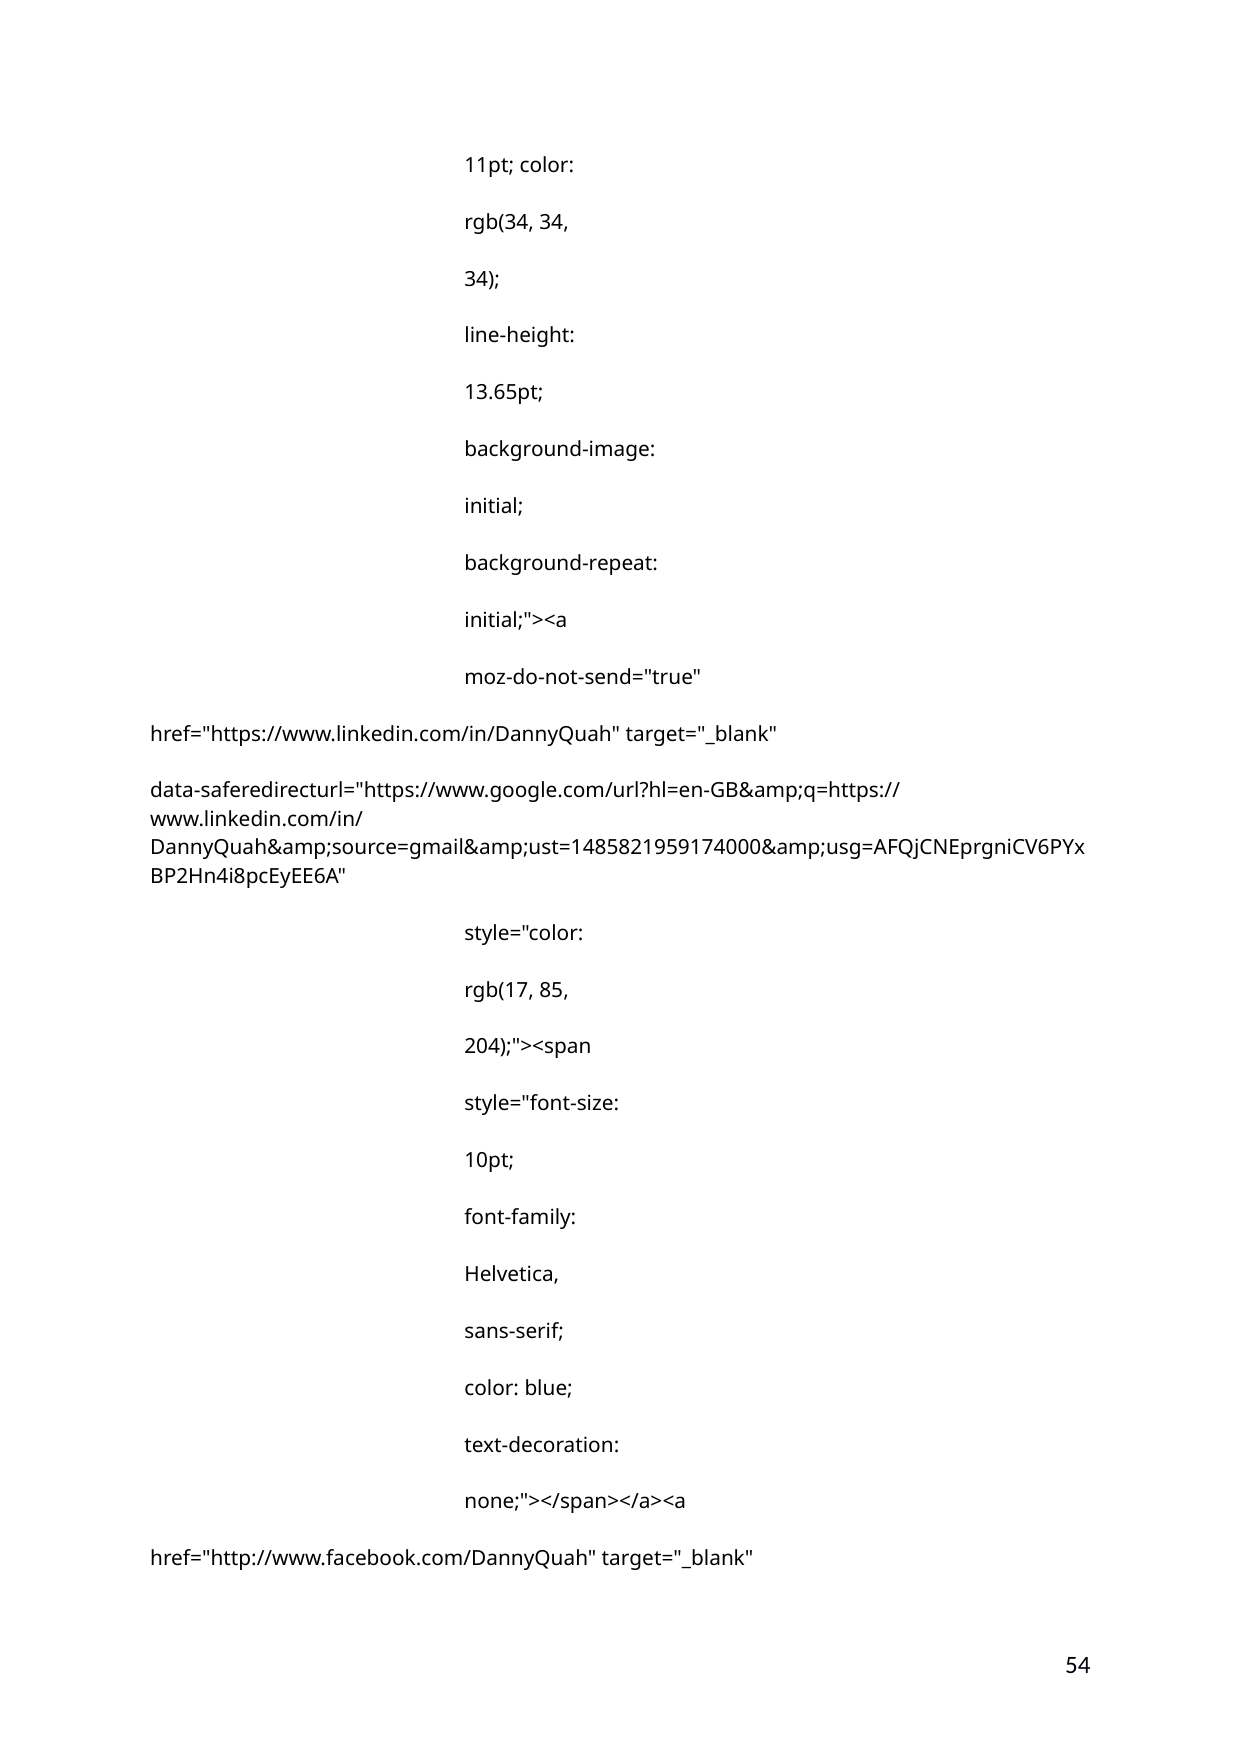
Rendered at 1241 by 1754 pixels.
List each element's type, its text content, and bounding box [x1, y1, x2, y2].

text style="font-size: [150, 1088, 1090, 1117]
text 11pt; color: [150, 150, 1090, 178]
text initial;"><a [150, 605, 1090, 633]
text moz-do-not-send="true" [150, 662, 1090, 690]
text 13.65pt; [150, 377, 1090, 406]
text href="http://www.facebook.com/DannyQuah" target="_blank" [150, 1543, 1090, 1572]
text style="color: [150, 918, 1090, 946]
text line-height: [150, 321, 1090, 349]
text background-repeat: [150, 548, 1090, 577]
text href="https://www.linkedin.com/in/DannyQuah" target="_blank" [150, 719, 1090, 747]
text rgb(34, 34, [150, 207, 1090, 235]
text data-saferedirecturl="https://www.google.com/url?hl=en-GB&amp;q=https://www.linkedin.com/in/DannyQuah&amp;source=gmail&amp;ust=1485821959174000&amp;usg=AFQjCNEprgniCV6PYxBP2Hn4i8pcEyEE6A" [150, 776, 1090, 889]
text background-image: [150, 434, 1090, 463]
text color: blue; [150, 1373, 1090, 1401]
text none;"></span></a><a [150, 1487, 1090, 1515]
text rgb(17, 85, [150, 975, 1090, 1003]
text Helvetica, [150, 1259, 1090, 1287]
text 204);"><span [150, 1032, 1090, 1060]
text sans-serif; [150, 1316, 1090, 1344]
text 10pt; [150, 1145, 1090, 1174]
text font-family: [150, 1202, 1090, 1231]
text 34); [150, 264, 1090, 292]
text initial; [150, 491, 1090, 520]
text text-decoration: [150, 1430, 1090, 1458]
